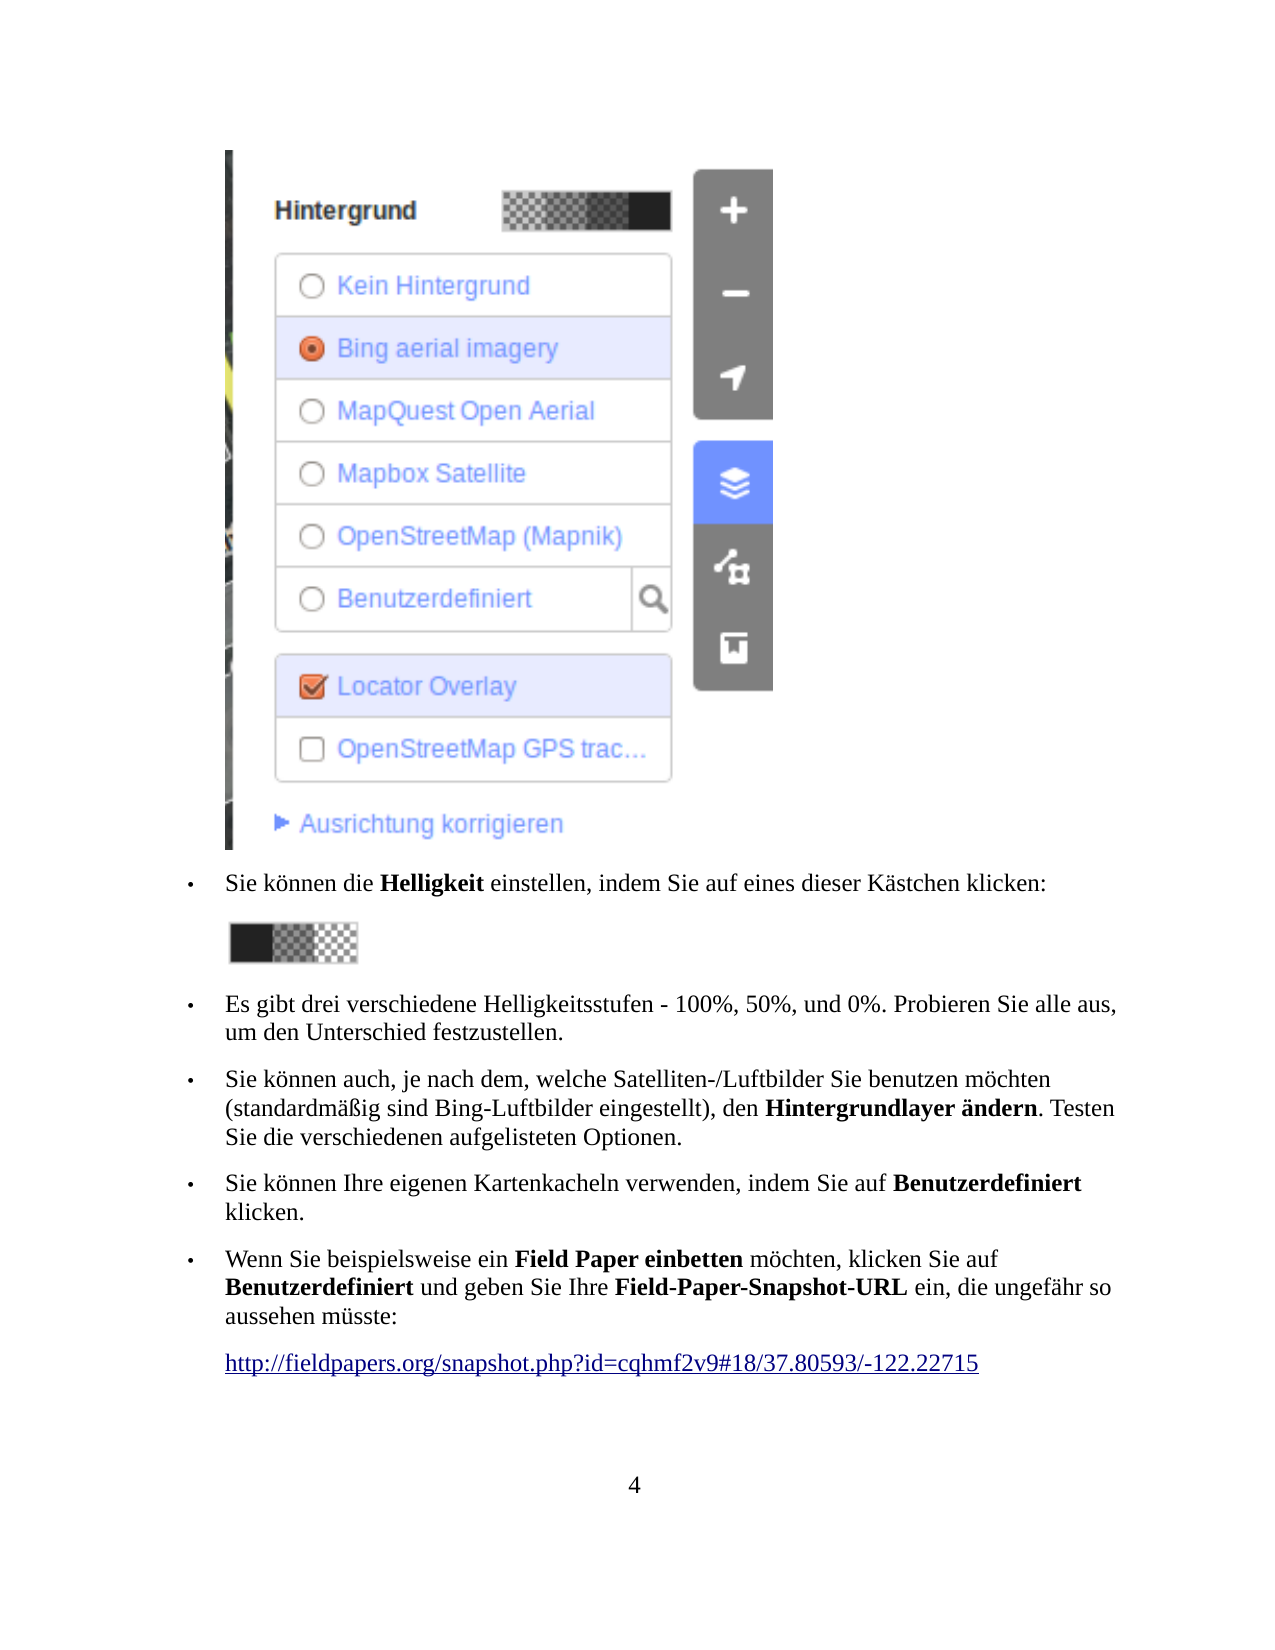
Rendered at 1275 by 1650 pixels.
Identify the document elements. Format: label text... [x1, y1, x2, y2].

list Wenn Sie beispielsweise ein Field Paper einbetten möchten, klicken Sie auf Benutzerdefiniert und geben Sie Ihre Field-Paper-Snapshot-URL ein, die ungefähr so aussehen müsste: [187, 1244, 1125, 1330]
list Sie können Ihre eigenen Kartenkacheln verwenden, indem Sie auf Benutzerdefiniert klicken. [187, 1168, 1125, 1226]
list Sie können die Helligkeit einstellen, indem Sie auf eines dieser Kästchen klicken: [187, 868, 1125, 897]
list http://fieldpapers.org/snapshot.php?id=cqhmf2v9#18/37.80593/-122.22715 [187, 1348, 1125, 1377]
list Es gibt drei verschiedene Helligkeitsstufen - 100%, 50%, und 0%. Probieren Sie alle aus, um den Unterschied festzustellen. [187, 989, 1125, 1046]
list Sie können auch, je nach dem, welche Satelliten-/Luftbilder Sie benutzen möchten (standardmäßig sind Bing-Luftbilder eingestellt), den Hintergrundlayer ändern. Testen Sie die verschiedenen aufgelisteten Optionen. [187, 1064, 1125, 1150]
picture [225, 914, 363, 971]
picture [225, 150, 773, 850]
